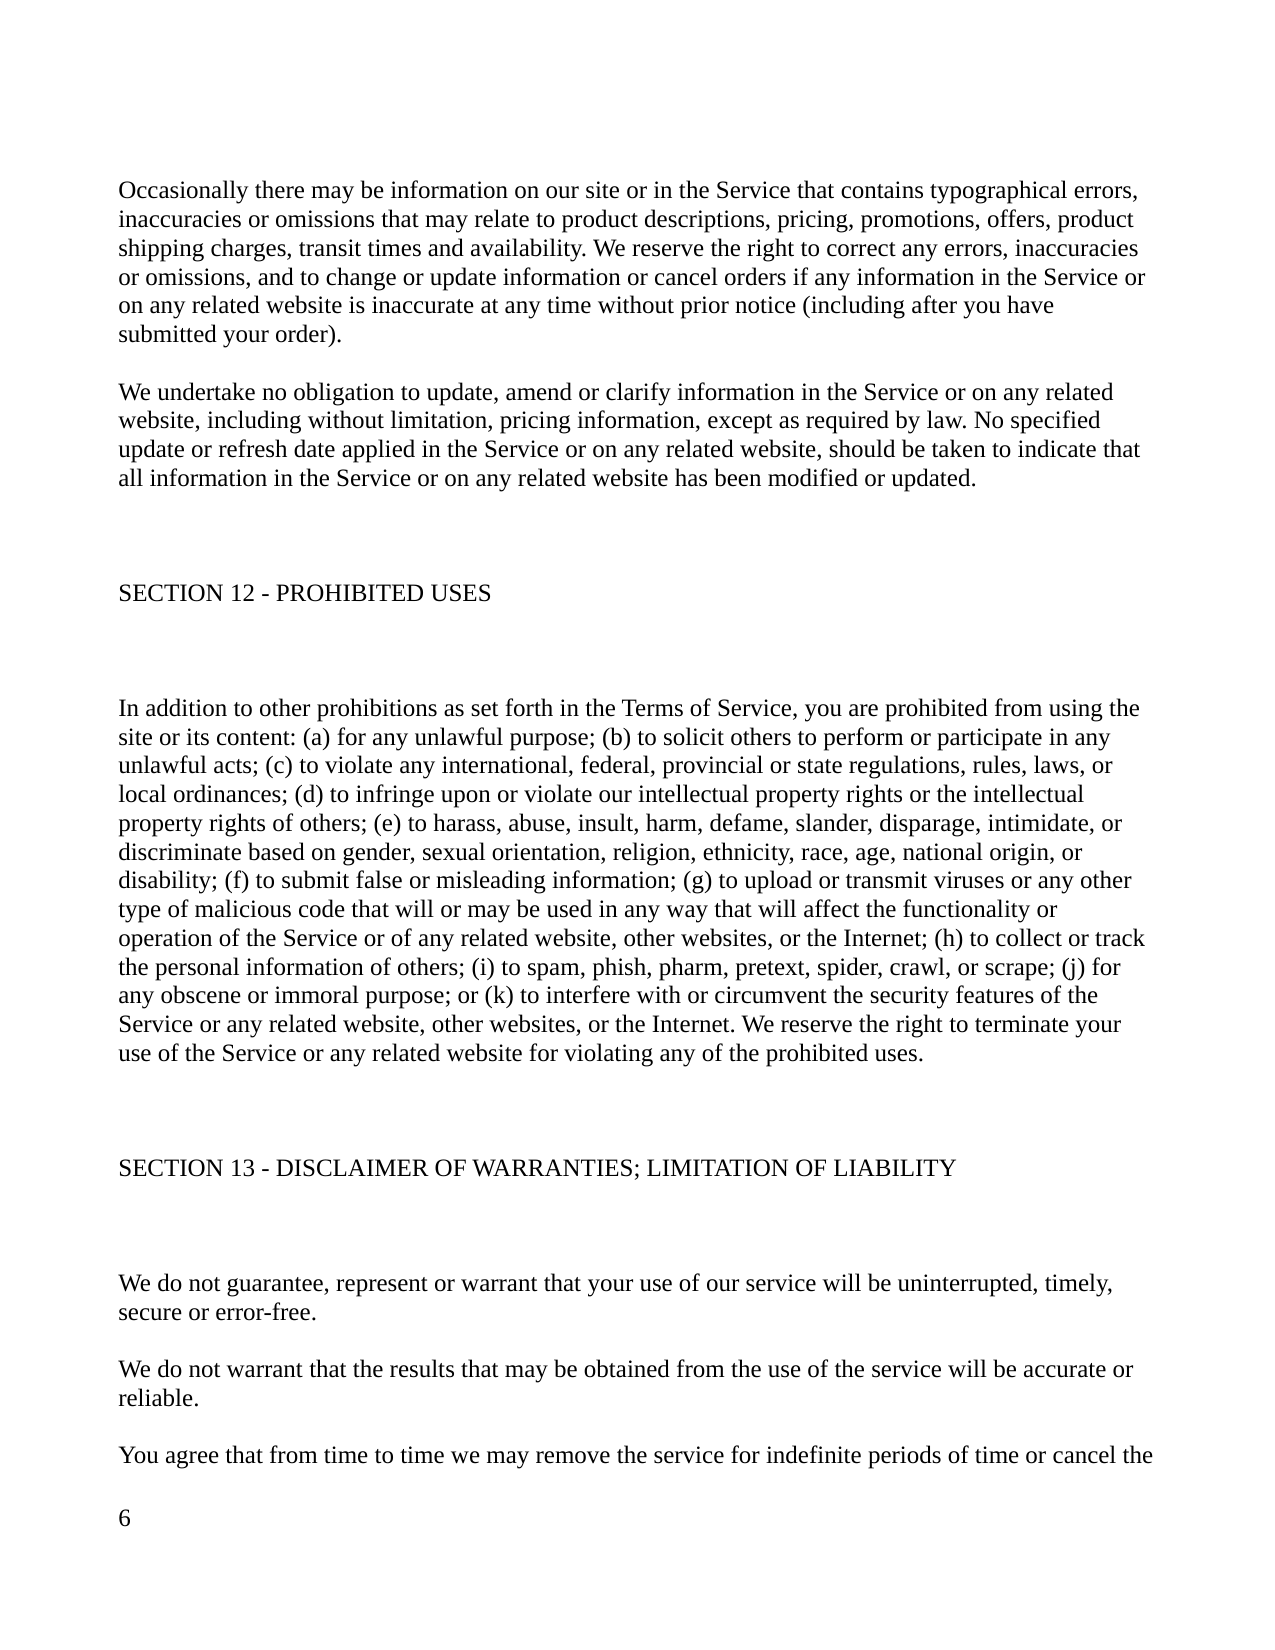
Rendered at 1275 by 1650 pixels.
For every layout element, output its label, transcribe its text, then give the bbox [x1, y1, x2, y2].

text We do not guarantee, represent or warrant that your use of our service will be uninterrupted, timely, secure or error-free. [118, 1268, 1157, 1326]
text SECTION 13 - DISCLAIMER OF WARRANTIES; LIMITATION OF LIABILITY [118, 1153, 1157, 1182]
text We do not warrant that the results that may be obtained from the use of the service will be accurate or reliable. [118, 1354, 1157, 1412]
text We undertake no obligation to update, amend or clarify information in the Service or on any related website, including without limitation, pricing information, except as required by law. No specified update or refresh date applied in the Service or on any related website, should be taken to indicate that all information in the Service or on any related website has been modified or updated. [118, 377, 1157, 492]
text In addition to other prohibitions as set forth in the Terms of Service, you are prohibited from using the site or its content: (a) for any unlawful purpose; (b) to solicit others to perform or participate in any unlawful acts; (c) to violate any international, federal, provincial or state regulations, rules, laws, or local ordinances; (d) to infringe upon or violate our intellectual property rights or the intellectual property rights of others; (e) to harass, abuse, insult, harm, defame, slander, disparage, intimidate, or discriminate based on gender, sexual orientation, religion, ethnicity, race, age, national origin, or disability; (f) to submit false or misleading information; (g) to upload or transmit viruses or any other type of malicious code that will or may be used in any way that will affect the functionality or operation of the Service or of any related website, other websites, or the Internet; (h) to collect or track the personal information of others; (i) to spam, phish, pharm, pretext, spider, crawl, or scrape; (j) for any obscene or immoral purpose; or (k) to interfere with or circumvent the security features of the Service or any related website, other websites, or the Internet. We reserve the right to terminate your use of the Service or any related website for violating any of the prohibited uses. [118, 693, 1157, 1067]
text SECTION 12 - PROHIBITED USES [118, 578, 1157, 607]
text You agree that from time to time we may remove the service for indefinite periods of time or cancel the [118, 1441, 1157, 1469]
text Occasionally there may be information on our site or in the Service that contains typographical errors, inaccuracies or omissions that may relate to product descriptions, pricing, promotions, offers, product shipping charges, transit times and availability. We reserve the right to correct any errors, inaccuracies or omissions, and to change or update information or cancel orders if any information in the Service or on any related website is inaccurate at any time without prior notice (including after you have submitted your order). [118, 176, 1157, 348]
